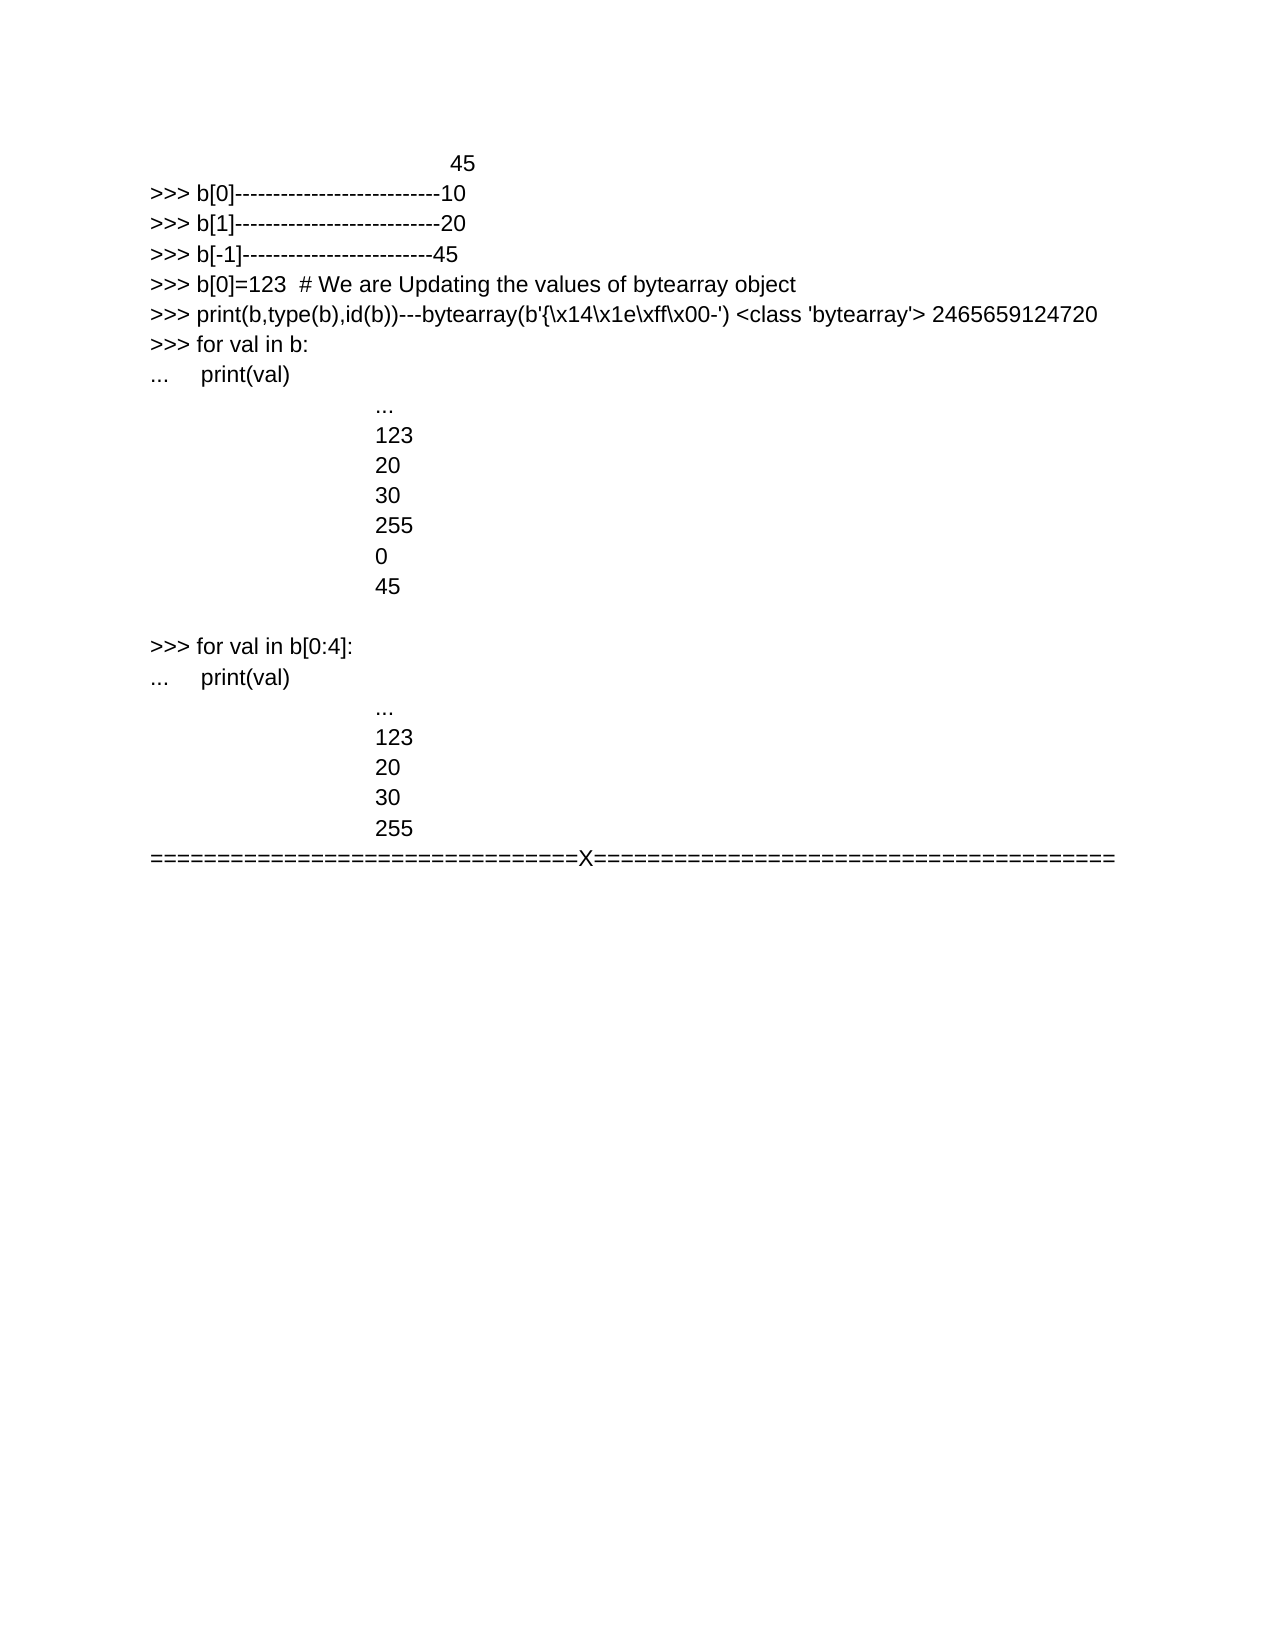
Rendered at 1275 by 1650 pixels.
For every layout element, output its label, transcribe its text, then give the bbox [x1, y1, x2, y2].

text ... print(val) [150, 663, 1125, 690]
text >>> b[-1]-------------------------45 [150, 241, 1125, 267]
text 0 [150, 543, 1125, 569]
text >>> for val in b[0:4]: [150, 633, 1125, 660]
text 30 [150, 784, 1125, 811]
text 20 [150, 452, 1125, 478]
text >>> b[1]---------------------------20 [150, 210, 1125, 237]
text 30 [150, 482, 1125, 509]
text 255 [150, 512, 1125, 539]
text ... [150, 392, 1125, 418]
text ================================X======================================= [150, 845, 1125, 871]
text ... [150, 694, 1125, 720]
text 45 [150, 150, 1125, 176]
text 255 [150, 814, 1125, 841]
text >>> print(b,type(b),id(b))---bytearray(b'{\x14\x1e\xff\x00-') <class 'bytearray'> 2465659124720 [150, 301, 1125, 327]
text 123 [150, 724, 1125, 750]
text 123 [150, 422, 1125, 448]
text 45 [150, 573, 1125, 599]
text >>> b[0]=123 # We are Updating the values of bytearray object [150, 271, 1125, 297]
text ... print(val) [150, 361, 1125, 388]
text 20 [150, 754, 1125, 781]
text >>> for val in b: [150, 331, 1125, 358]
text >>> b[0]---------------------------10 [150, 180, 1125, 207]
